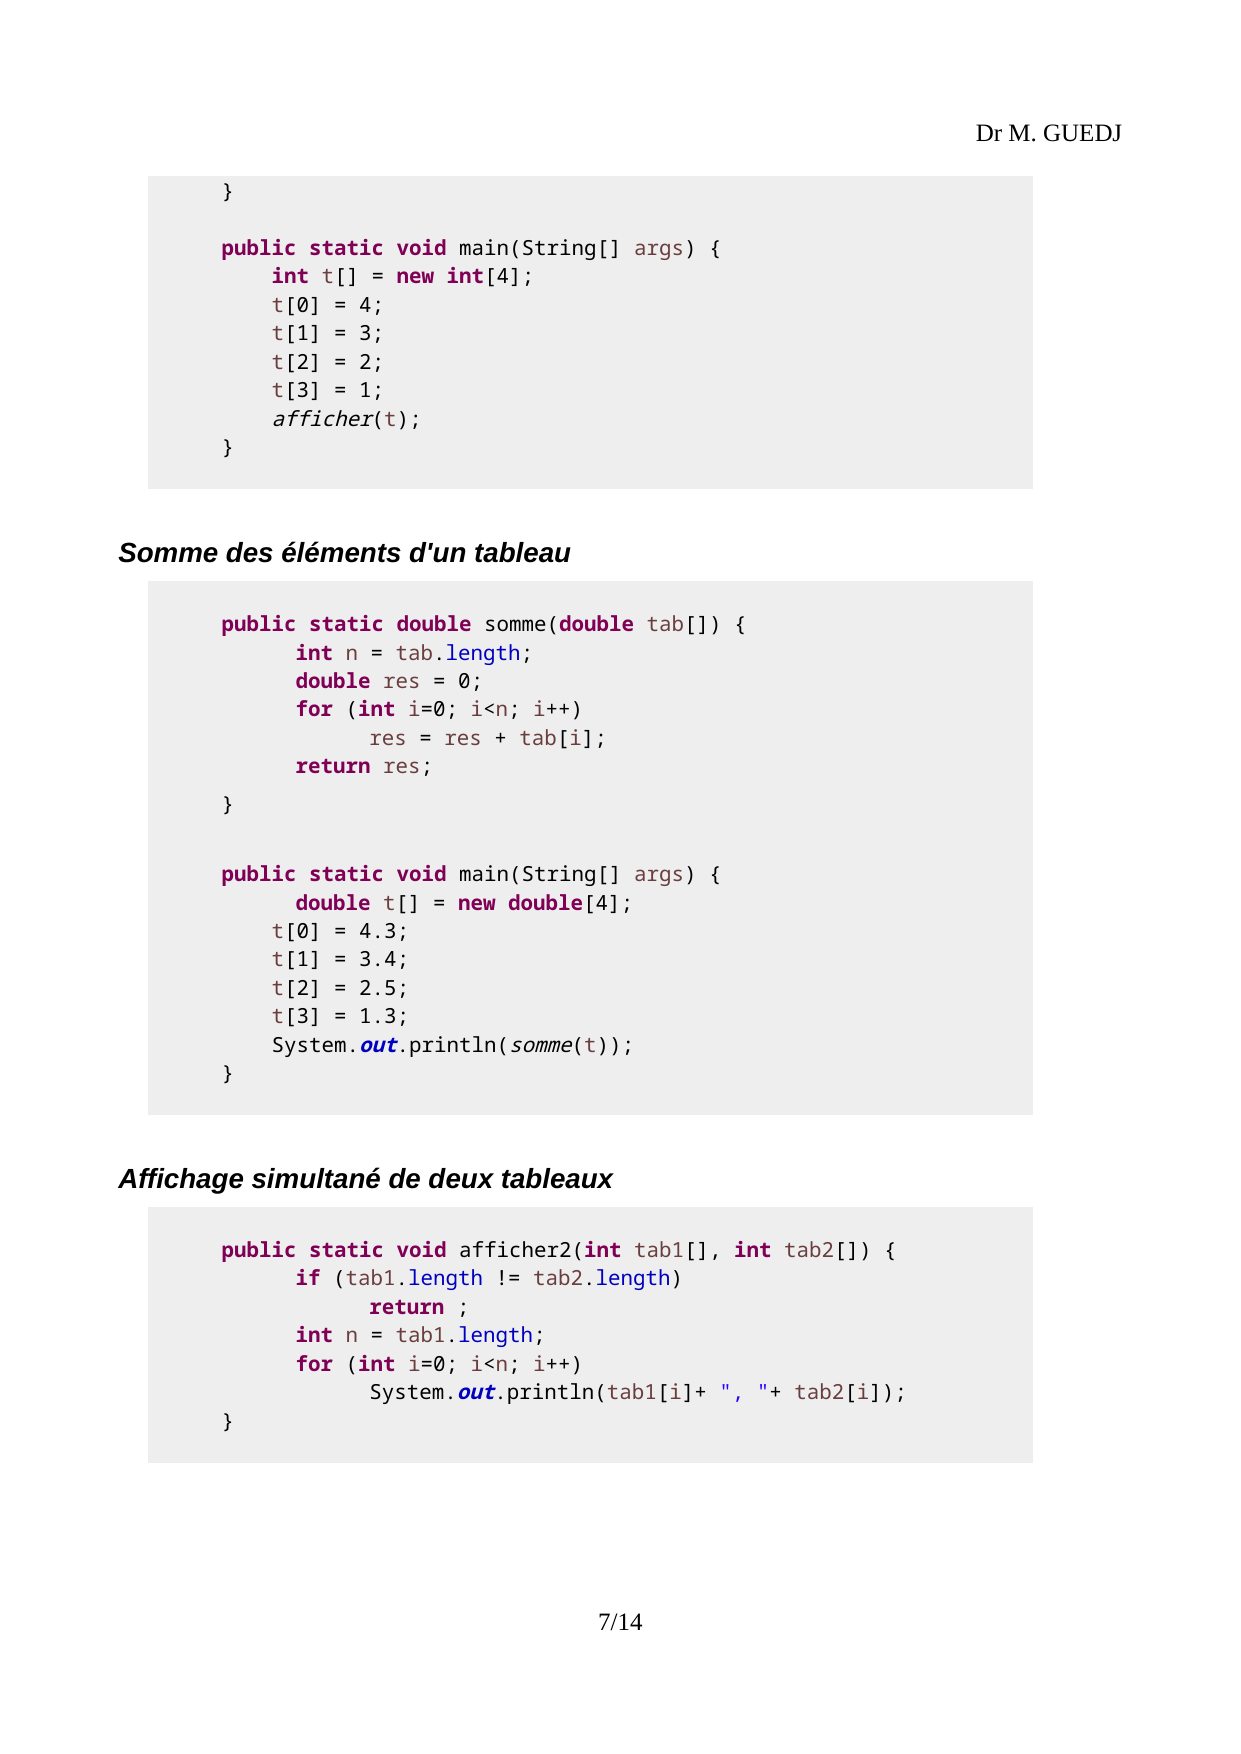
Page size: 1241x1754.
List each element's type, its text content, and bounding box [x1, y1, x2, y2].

text int n = tab.length; [148, 638, 1033, 666]
text t[2] = 2; [148, 347, 1033, 375]
text double t[] = new double[4]; [148, 888, 1033, 916]
text for (int i=0; i<n; i++) [148, 1349, 1033, 1377]
text afficher(t); [148, 404, 1033, 432]
text } [148, 1058, 1033, 1087]
text res = res + tab[i]; [148, 723, 1033, 751]
text t[0] = 4; [148, 290, 1033, 318]
text public static double somme(double tab[]) { [148, 609, 1033, 638]
text for (int i=0; i<n; i++) [148, 694, 1033, 723]
text } [148, 780, 1033, 819]
text } [148, 1406, 1033, 1434]
text t[1] = 3; [148, 318, 1033, 347]
text return ; [148, 1292, 1033, 1320]
subtitle Affichage simultané de deux tableaux [118, 1162, 1122, 1194]
text t[3] = 1; [148, 375, 1033, 404]
text t[0] = 4.3; [148, 916, 1033, 944]
text public static void main(String[] args) { [148, 233, 1033, 262]
text if (tab1.length != tab2.length) [148, 1263, 1033, 1292]
text int t[] = new int[4]; [148, 262, 1033, 290]
text t[1] = 3.4; [148, 944, 1033, 973]
text System.out.println(tab1[i]+ ", "+ tab2[i]); [148, 1377, 1033, 1406]
subtitle Somme des éléments d'un tableau [118, 536, 1122, 568]
text public static void afficher2(int tab1[], int tab2[]) { [148, 1235, 1033, 1263]
text int n = tab1.length; [148, 1320, 1033, 1349]
text return res; [148, 751, 1033, 780]
text t[3] = 1.3; [148, 1001, 1033, 1030]
text public static void main(String[] args) { [148, 859, 1033, 888]
text t[2] = 2.5; [148, 973, 1033, 1001]
text } [148, 176, 1033, 205]
text } [148, 432, 1033, 461]
text System.out.println(somme(t)); [148, 1030, 1033, 1058]
text double res = 0; [148, 666, 1033, 694]
